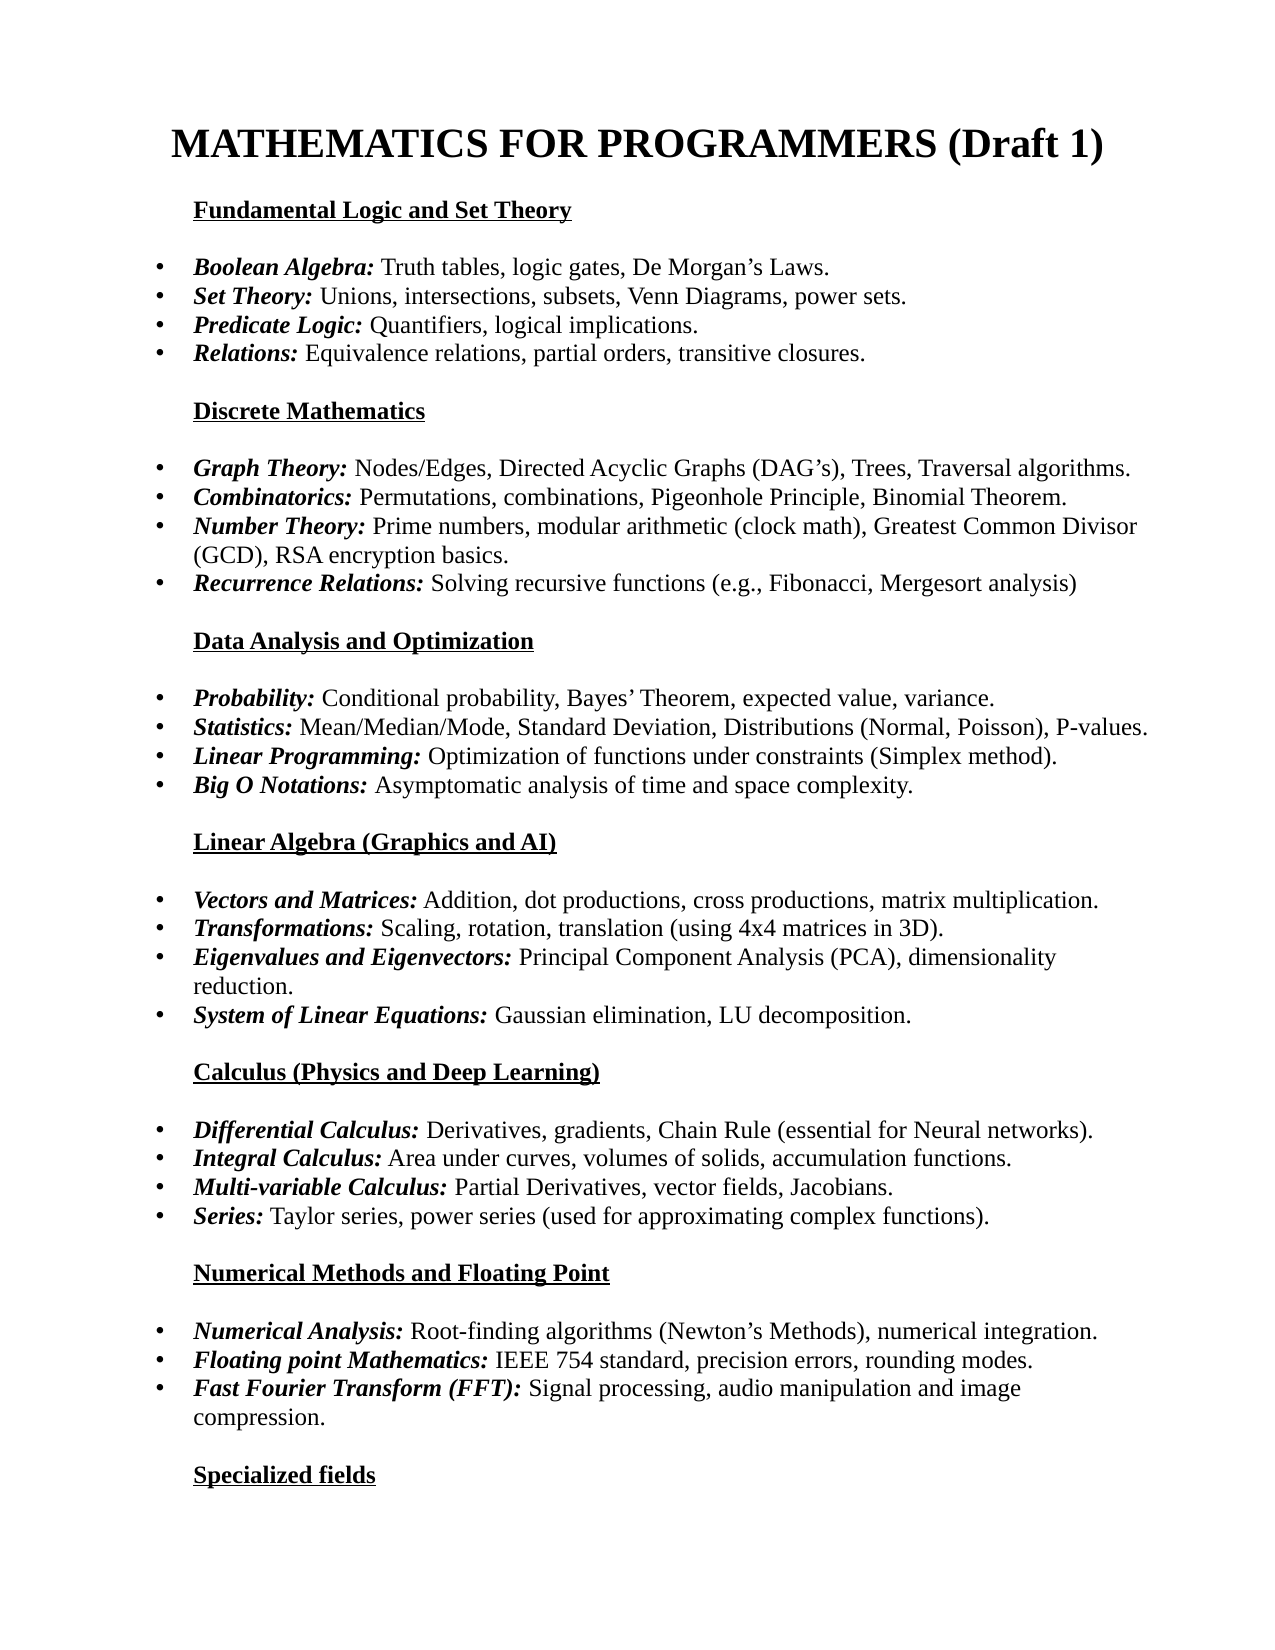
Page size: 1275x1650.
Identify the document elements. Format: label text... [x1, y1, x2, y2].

list Numerical Analysis: Root-finding algorithms (Newton’s Methods), numerical integration. [156, 1316, 1157, 1345]
list Data Analysis and Optimization [156, 626, 1157, 655]
list Multi-variable Calculus: Partial Derivatives, vector fields, Jacobians. [156, 1172, 1157, 1201]
list Transformations: Scaling, rotation, translation (using 4x4 matrices in 3D). [156, 913, 1157, 942]
text MATHEMATICS FOR PROGRAMMERS (Draft 1) [118, 118, 1157, 166]
list Graph Theory: Nodes/Edges, Directed Acyclic Graphs (DAG’s), Trees, Traversal algorithms. [156, 453, 1157, 482]
list Calculus (Physics and Deep Learning) [156, 1057, 1157, 1086]
list Statistics: Mean/Median/Mode, Standard Deviation, Distributions (Normal, Poisson), P-values. [156, 712, 1157, 741]
list Probability: Conditional probability, Bayes’ Theorem, expected value, variance. [156, 683, 1157, 712]
list Integral Calculus: Area under curves, volumes of solids, accumulation functions. [156, 1143, 1157, 1172]
list Differential Calculus: Derivatives, gradients, Chain Rule (essential for Neural networks). [156, 1115, 1157, 1143]
list Relations: Equivalence relations, partial orders, transitive closures. [156, 338, 1157, 367]
list Specialized fields [156, 1460, 1157, 1488]
list Fast Fourier Transform (FFT): Signal processing, audio manipulation and image compression. [156, 1373, 1157, 1431]
list Series: Taylor series, power series (used for approximating complex functions). [156, 1201, 1157, 1230]
list Discrete Mathematics [156, 396, 1157, 425]
list Linear Algebra (Graphics and AI) [156, 827, 1157, 856]
list Predicate Logic: Quantifiers, logical implications. [156, 310, 1157, 338]
list Fundamental Logic and Set Theory [156, 195, 1157, 223]
list Boolean Algebra: Truth tables, logic gates, De Morgan’s Laws. [156, 252, 1157, 281]
list Vectors and Matrices: Addition, dot productions, cross productions, matrix multiplication. [156, 885, 1157, 913]
list Big O Notations: Asymptomatic analysis of time and space complexity. [156, 770, 1157, 798]
list Recurrence Relations: Solving recursive functions (e.g., Fibonacci, Mergesort analysis) [156, 568, 1157, 597]
list Number Theory: Prime numbers, modular arithmetic (clock math), Greatest Common Divisor (GCD), RSA encryption basics. [156, 511, 1157, 568]
list Eigenvalues and Eigenvectors: Principal Component Analysis (PCA), dimensionality reduction. [156, 942, 1157, 1000]
list Numerical Methods and Floating Point [156, 1258, 1157, 1287]
list Linear Programming: Optimization of functions under constraints (Simplex method). [156, 741, 1157, 770]
list Combinatorics: Permutations, combinations, Pigeonhole Principle, Binomial Theorem. [156, 482, 1157, 511]
list Set Theory: Unions, intersections, subsets, Venn Diagrams, power sets. [156, 281, 1157, 310]
list System of Linear Equations: Gaussian elimination, LU decomposition. [156, 1000, 1157, 1028]
list Floating point Mathematics: IEEE 754 standard, precision errors, rounding modes. [156, 1345, 1157, 1373]
